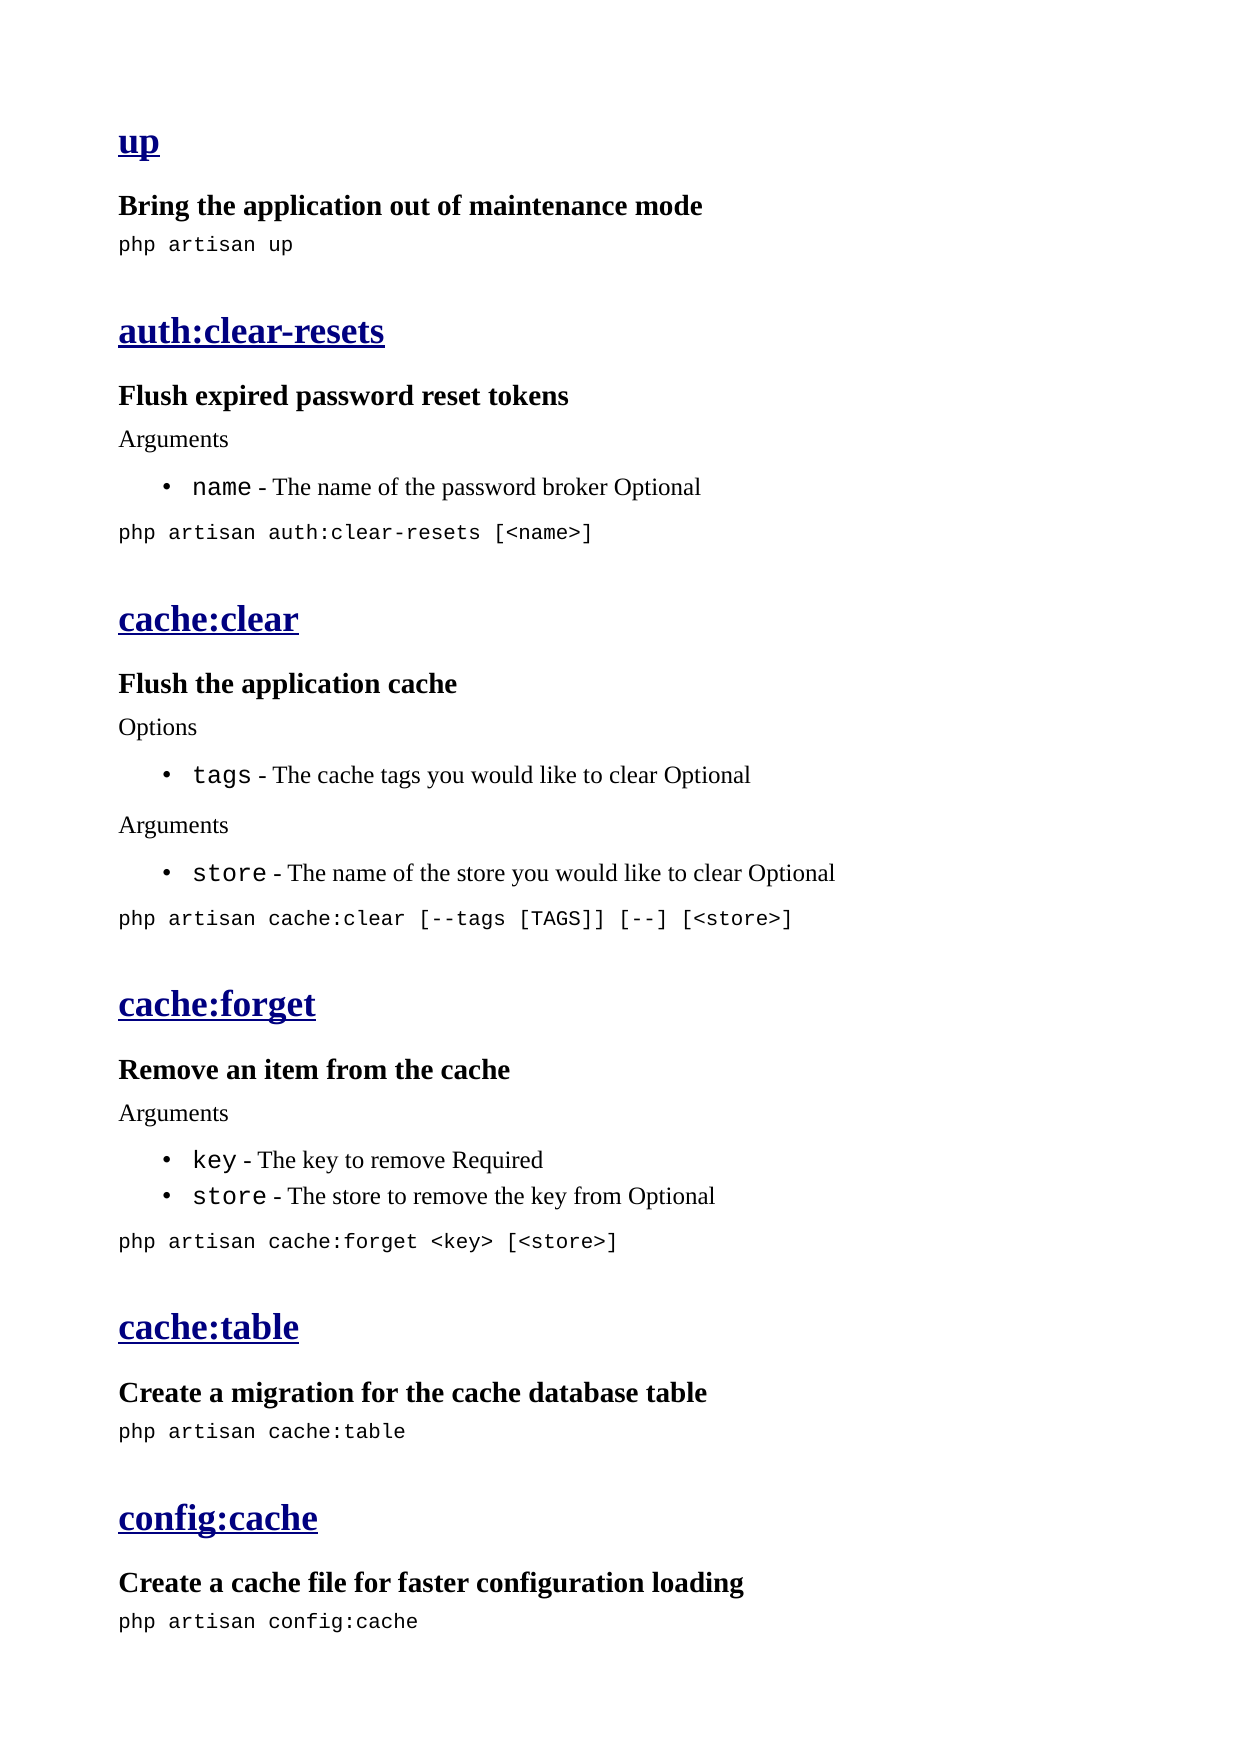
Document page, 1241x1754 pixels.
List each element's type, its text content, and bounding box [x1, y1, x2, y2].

list key - The key to remove Required [162, 1145, 1122, 1176]
text php artisan up [118, 234, 1122, 258]
subtitle cache:clear [118, 596, 1122, 639]
text Options [118, 712, 1122, 741]
subtitle Flush the application cache [118, 666, 1122, 700]
text php artisan config:cache [118, 1611, 1122, 1635]
list store - The store to remove the key from Optional [162, 1181, 1122, 1212]
subtitle Flush expired password reset tokens [118, 378, 1122, 412]
subtitle Create a migration for the cache database table [118, 1375, 1122, 1408]
text Arguments [118, 810, 1122, 839]
list store - The name of the store you would like to clear Optional [162, 858, 1122, 888]
text Arguments [118, 424, 1122, 453]
subtitle cache:forget [118, 982, 1122, 1025]
subtitle Create a cache file for faster configuration loading [118, 1565, 1122, 1599]
list tags - The cache tags you would like to clear Optional [162, 760, 1122, 791]
text Arguments [118, 1098, 1122, 1127]
text php artisan cache:clear [--tags [TAGS]] [--] [<store>] [118, 908, 1122, 931]
subtitle Bring the application out of maintenance mode [118, 188, 1122, 222]
subtitle config:cache [118, 1495, 1122, 1538]
text php artisan cache:forget <key> [<store>] [118, 1231, 1122, 1254]
subtitle up [118, 118, 1122, 161]
text php artisan cache:table [118, 1421, 1122, 1445]
subtitle auth:clear-resets [118, 308, 1122, 351]
list name - The name of the password broker Optional [162, 472, 1122, 503]
text php artisan auth:clear-resets [<name>] [118, 522, 1122, 546]
subtitle cache:table [118, 1305, 1122, 1348]
subtitle Remove an item from the cache [118, 1052, 1122, 1085]
